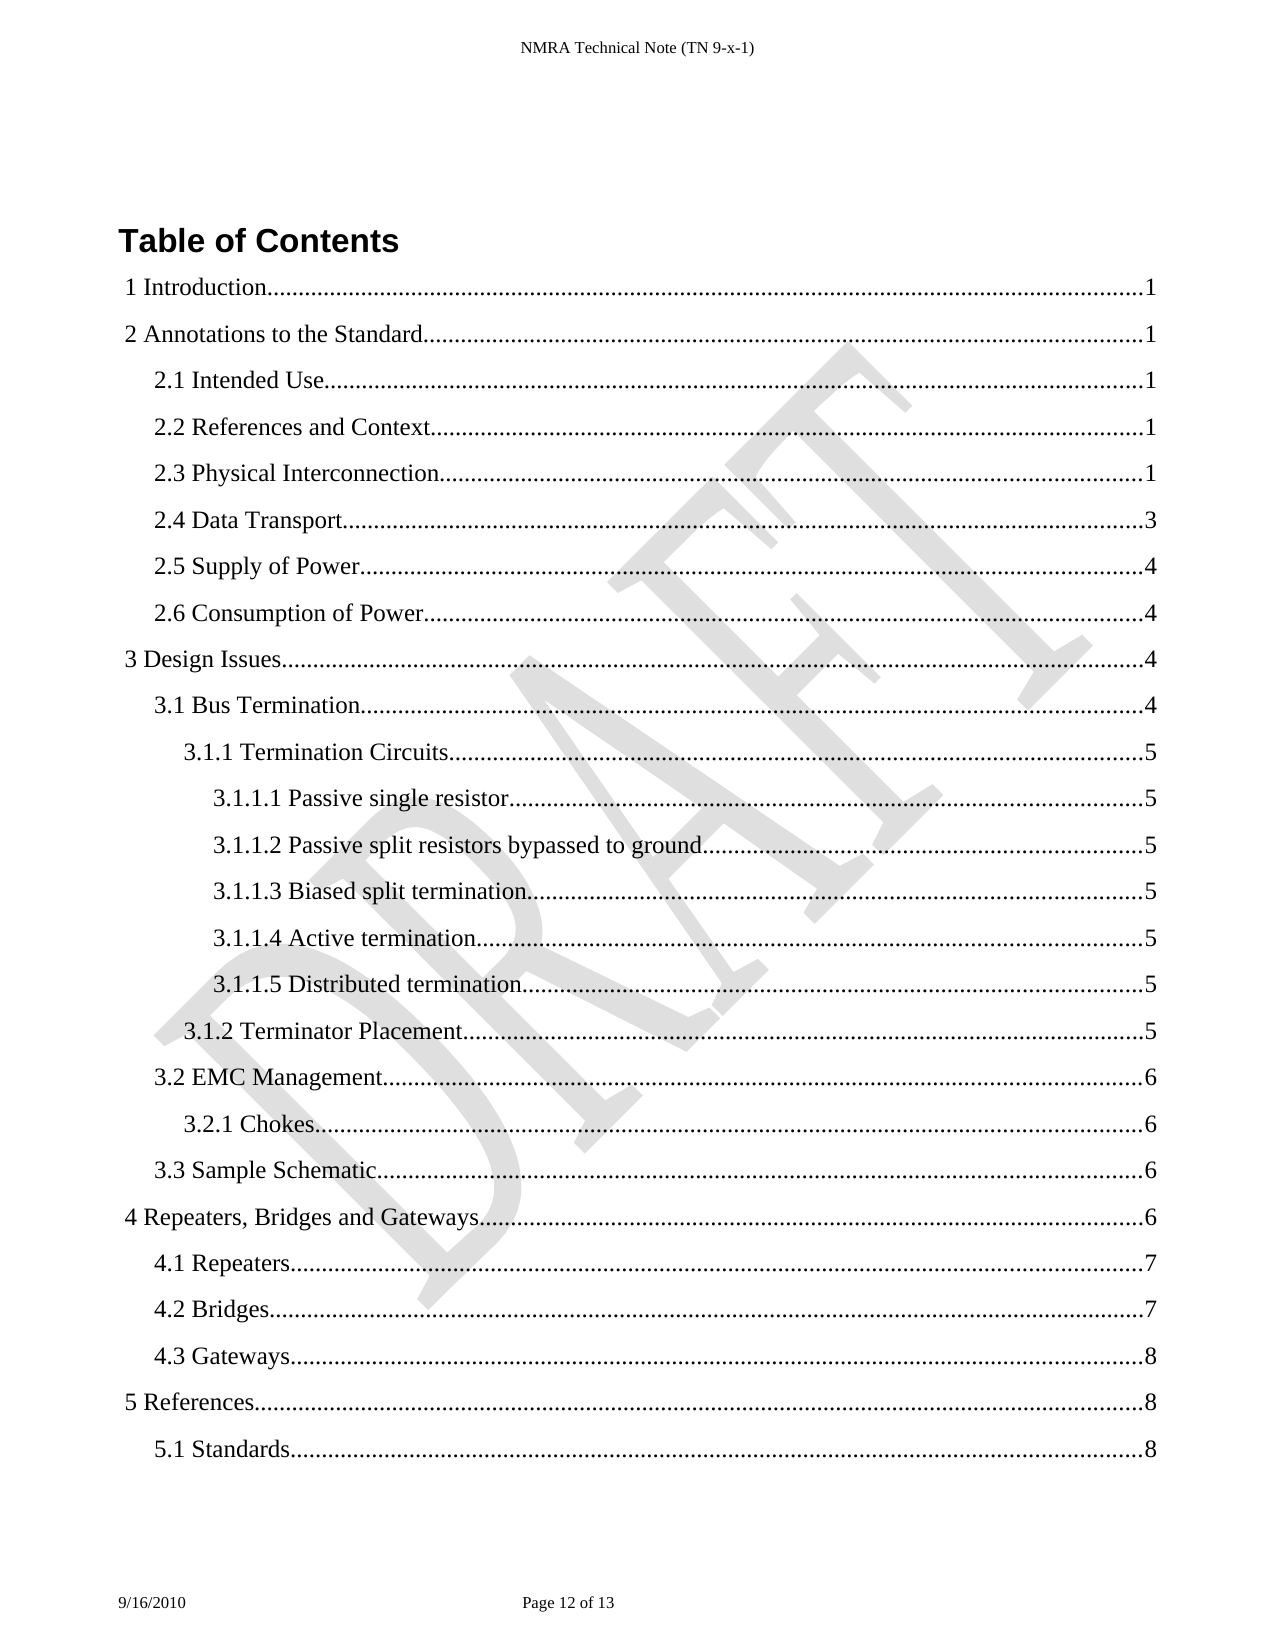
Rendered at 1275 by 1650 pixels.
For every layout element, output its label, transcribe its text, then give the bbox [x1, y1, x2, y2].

text 3.1.1.5 Distributed termination 5 [502, 972, 577, 998]
text 3.1.2 Terminator Placement 5 [212, 1016, 397, 1044]
text 3.1.1.5 Distributed termination 5 [229, 977, 338, 998]
text 3.1.1 Termination Circuits 5 [571, 737, 639, 766]
text 3 Design Issues 4 [118, 644, 733, 673]
text 3.1.1.2 Passive split resistors bypassed to ground 5 [207, 830, 357, 859]
text 3.1.1.2 Passive split resistors bypassed to ground 5 [789, 830, 1157, 859]
text 3 Design Issues 4 [820, 655, 860, 673]
text 3.2 EMC Management 6 [568, 1062, 1157, 1091]
text 4.1 Repeaters 7 [463, 1248, 1157, 1277]
text 2.2 References and Context 1 [816, 412, 1157, 441]
text 3.1.1.5 Distributed termination 5 [592, 969, 721, 998]
subtitle Table of Contents [118, 221, 1157, 260]
text 5 References 8 [118, 1387, 1157, 1416]
text 2.4 Data Transport 3 [148, 505, 683, 533]
text 3.3 Sample Schematic 6 [517, 1155, 1157, 1184]
text 3.2.1 Chokes 6 [305, 1109, 476, 1137]
text 3.2 EMC Management 6 [148, 1062, 244, 1091]
text 3.2.1 Chokes 6 [495, 1109, 584, 1137]
text 3.1.1.1 Passive single resistor 5 [720, 783, 872, 812]
text 4 Repeaters, Bridges and Gateways 6 [118, 1202, 383, 1230]
text 3.1.1.5 Distributed termination 5 [742, 969, 1157, 998]
text 3.1.1.3 Biased split termination 5 [382, 876, 507, 905]
text 2 Annotations to the Standard 1 [118, 319, 1157, 348]
text 3.1.1 Termination Circuits 5 [177, 737, 571, 766]
text 3.1.1.3 Biased split termination 5 [835, 876, 1157, 905]
text 3 Design Issues 4 [747, 644, 809, 673]
text 2.4 Data Transport 3 [909, 505, 1157, 533]
text 3.1.1.4 Active termination 5 [542, 923, 699, 952]
text 2.4 Data Transport 3 [742, 505, 894, 533]
text 2.1 Intended Use 1 [148, 365, 823, 394]
text 3 Design Issues 4 [1067, 644, 1157, 673]
text 3.1.1.3 Biased split termination 5 [207, 876, 368, 905]
text 2.3 Physical Interconnection 1 [148, 458, 745, 487]
text 4.1 Repeaters 7 [148, 1248, 429, 1277]
text 1 Introduction 1 [118, 272, 1157, 301]
text 3.1.1.4 Active termination 5 [429, 923, 515, 952]
text 4.2 Bridges 7 [148, 1294, 1157, 1323]
text 3.1.1.2 Passive split resistors bypassed to ground 5 [636, 830, 679, 856]
text 3.1 Bus Termination 4 [148, 691, 539, 719]
text 3.3 Sample Schematic 6 [148, 1155, 337, 1184]
text 2.6 Consumption of Power 4 [701, 598, 811, 626]
text 3.1.1.1 Passive single resistor 5 [603, 783, 701, 812]
text 3.2 EMC Management 6 [258, 1062, 442, 1091]
text 2.3 Physical Interconnection 1 [862, 458, 1157, 487]
text 3.1.1.5 Distributed termination 5 [357, 969, 461, 998]
text 2.5 Supply of Power 4 [665, 551, 941, 580]
text 2.6 Consumption of Power 4 [803, 598, 987, 626]
text 2.6 Consumption of Power 4 [148, 598, 686, 626]
text 2.5 Supply of Power 4 [955, 551, 1157, 580]
text 2.5 Supply of Power 4 [148, 551, 637, 580]
text 3.1.2 Terminator Placement 5 [522, 1016, 668, 1044]
text 2.3 Physical Interconnection 1 [757, 458, 848, 487]
text 3.1.2 Terminator Placement 5 [696, 1016, 1157, 1044]
text 3.1.1 Termination Circuits 5 [652, 737, 826, 766]
text 3.1.1.3 Biased split termination 5 [524, 876, 667, 905]
text 3.1 Bus Termination 4 [584, 691, 779, 719]
text 2.6 Consumption of Power 4 [1002, 598, 1157, 626]
text 2.4 Data Transport 3 [695, 509, 751, 533]
text 3.1.1.2 Passive split resistors bypassed to ground 5 [690, 830, 773, 859]
text 4.3 Gateways 8 [148, 1341, 1157, 1370]
text 3.1.1.3 Biased split termination 5 [670, 876, 816, 905]
text 2.2 References and Context 1 [148, 412, 776, 441]
text 3.1.1 Termination Circuits 5 [840, 737, 1157, 766]
text 3.1.1.2 Passive split resistors bypassed to ground 5 [484, 830, 635, 859]
text 5.1 Standards 8 [148, 1434, 1157, 1463]
text 3 Design Issues 4 [849, 644, 1033, 673]
text 3.2.1 Chokes 6 [603, 1109, 1157, 1137]
text 2.1 Intended Use 1 [873, 365, 1157, 394]
text 3.1 Bus Termination 4 [798, 691, 1157, 719]
text 3.1.1.4 Active termination 5 [207, 923, 415, 952]
text 3.2 EMC Management 6 [460, 1062, 554, 1091]
text 3.1.1.1 Passive single resistor 5 [207, 783, 603, 812]
text 3.2.1 Chokes 6 [177, 1109, 290, 1137]
text 3.3 Sample Schematic 6 [351, 1155, 493, 1184]
text 4 Repeaters, Bridges and Gateways 6 [398, 1202, 491, 1230]
text 4 Repeaters, Bridges and Gateways 6 [509, 1202, 1157, 1230]
text 3.1.2 Terminator Placement 5 [416, 1016, 507, 1044]
text 2.1 Intended Use 1 [834, 374, 882, 394]
text 3.1.1.4 Active termination 5 [700, 923, 1157, 952]
text 3.1.1.1 Passive single resistor 5 [886, 783, 1157, 812]
text 3.1.1.2 Passive split resistors bypassed to ground 5 [368, 830, 469, 859]
